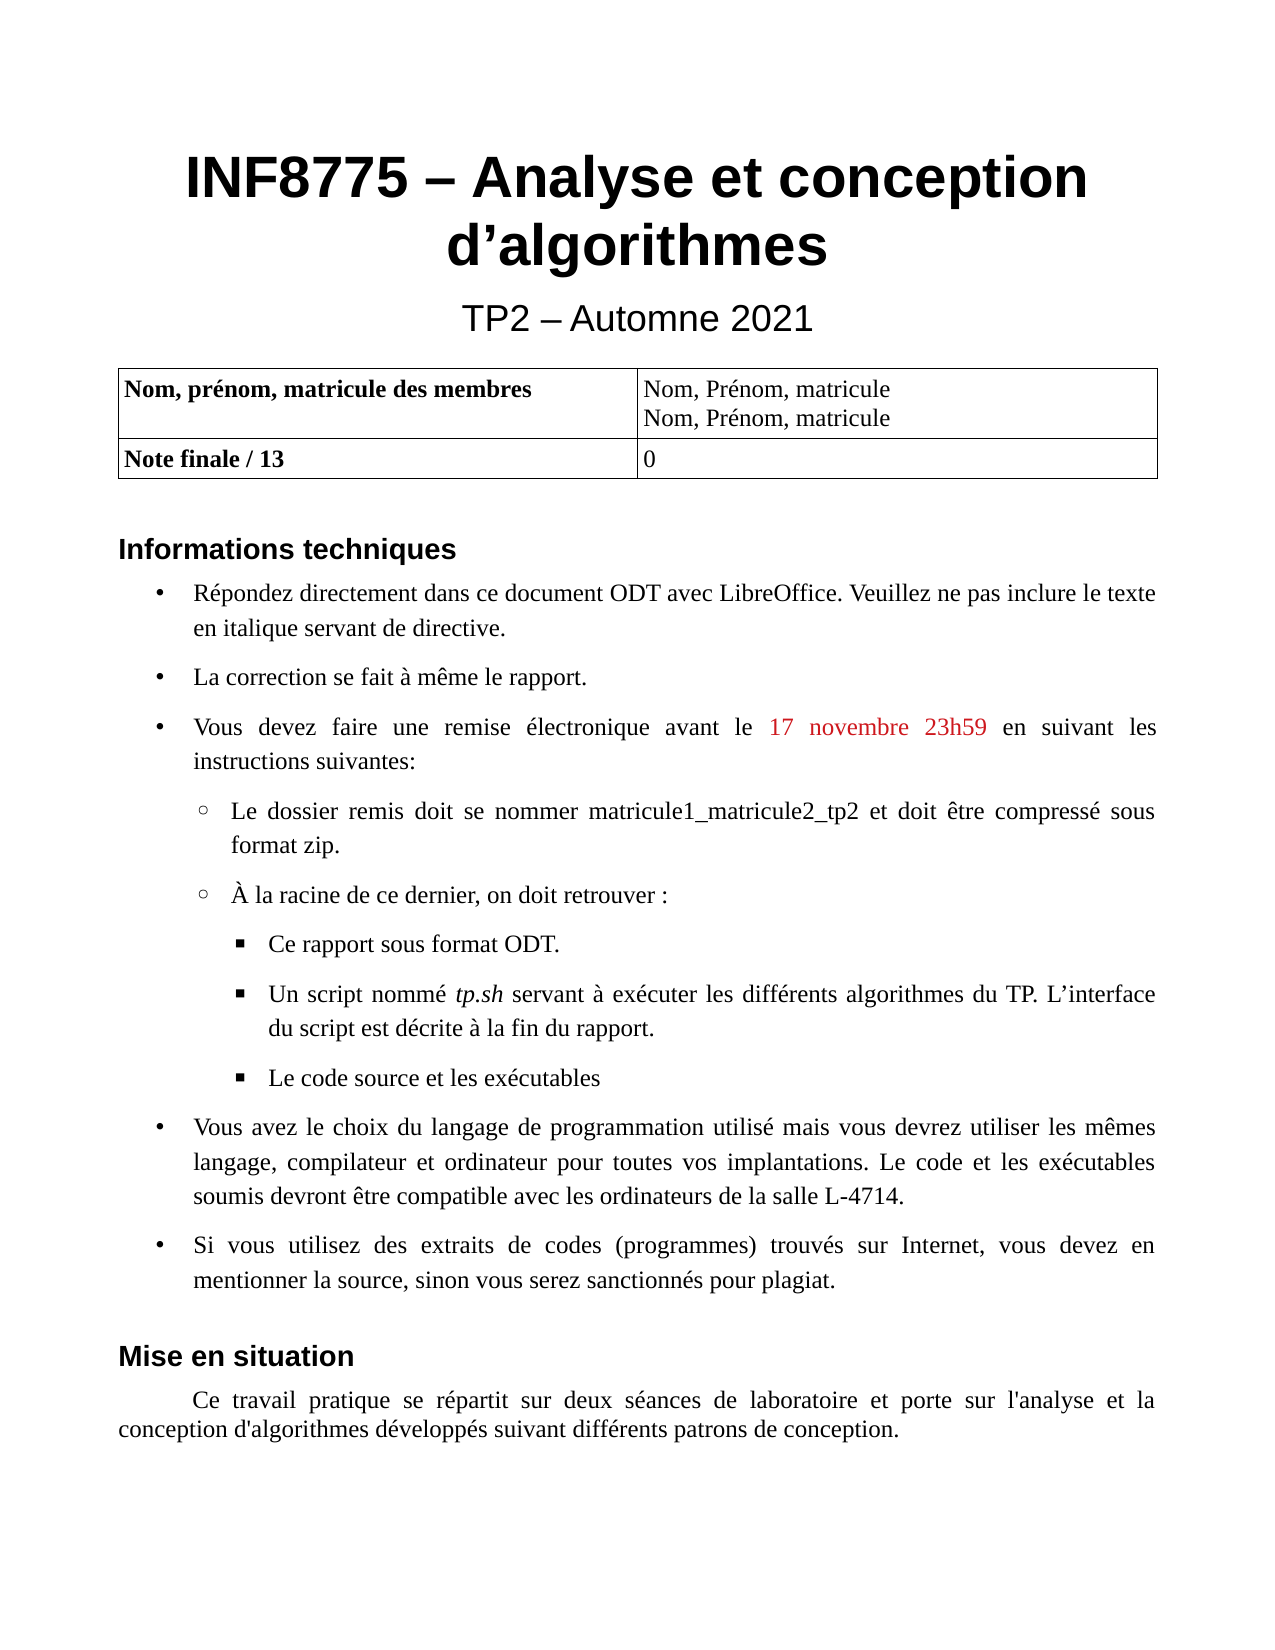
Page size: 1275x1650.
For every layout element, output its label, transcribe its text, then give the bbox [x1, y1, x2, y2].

table_cell Note finale / 13 [119, 439, 637, 478]
list La correction se fait à même le rapport. [156, 662, 1157, 691]
subtitle Mise en situation [118, 1339, 1157, 1373]
list À la racine de ce dernier, on doit retrouver : [193, 880, 1157, 908]
text Ce travail pratique se répartit sur deux séances de laboratoire et porte sur l'analyse et la conception d'algorithmes développés suivant différents patrons de conception. [118, 1385, 1157, 1443]
list Vous devez faire une remise électronique avant le 17 novembre 23h59 en suivant les instructions suivantes: [156, 712, 1157, 775]
text TP2 – Automne 2021 [118, 296, 1157, 339]
table_cell 0 [638, 439, 1157, 478]
subtitle Informations techniques [118, 532, 1157, 566]
table_header Nom, Prénom, matricule Nom, Prénom, matricule [638, 369, 1157, 437]
list Un script nommé tp.sh servant à exécuter les différents algorithmes du TP. L’interface du script est décrite à la fin du rapport. [231, 979, 1157, 1042]
list Le code source et les exécutables [231, 1063, 1157, 1091]
text INF8775 – Analyse et conception d’algorithmes [118, 143, 1157, 277]
list Répondez directement dans ce document ODT avec LibreOffice. Veuillez ne pas inclure le texte en italique servant de directive. [156, 578, 1157, 642]
table_header Nom, prénom, matricule des membres [119, 369, 637, 437]
list Si vous utilisez des extraits de codes (programmes) trouvés sur Internet, vous devez en mentionner la source, sinon vous serez sanctionnés pour plagiat. [156, 1231, 1157, 1294]
list Ce rapport sous format ODT. [231, 929, 1157, 958]
list Vous avez le choix du langage de programmation utilisé mais vous devrez utiliser les mêmes langage, compilateur et ordinateur pour toutes vos implantations. Le code et les exécutables soumis devront être compatible avec les ordinateurs de la salle L-4714. [156, 1112, 1157, 1210]
list Le dossier remis doit se nommer matricule1_matricule2_tp2 et doit être compressé sous format zip. [193, 796, 1157, 859]
